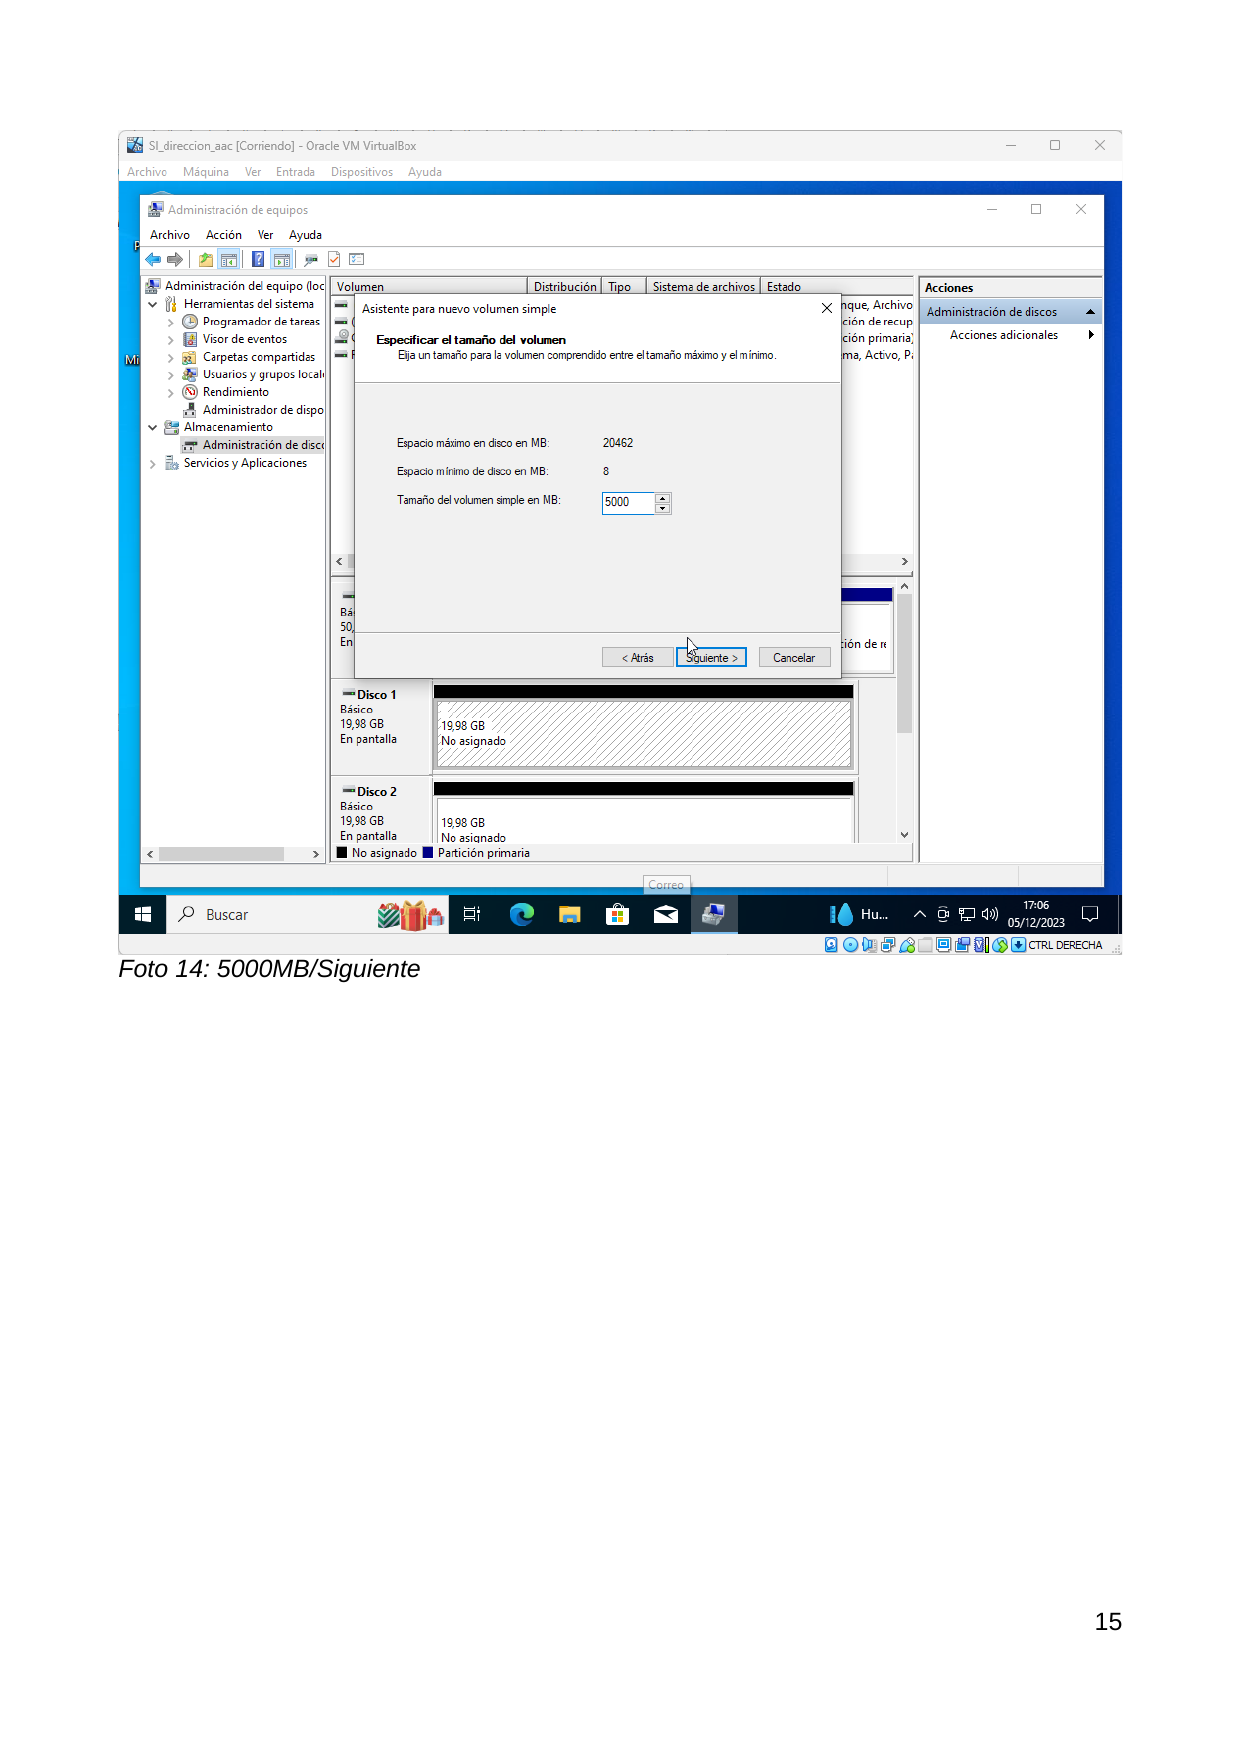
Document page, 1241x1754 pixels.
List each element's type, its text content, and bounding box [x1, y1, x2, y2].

text Foto 14: 5000MB/Siguiente [118, 955, 1122, 983]
picture [118, 130, 1123, 955]
